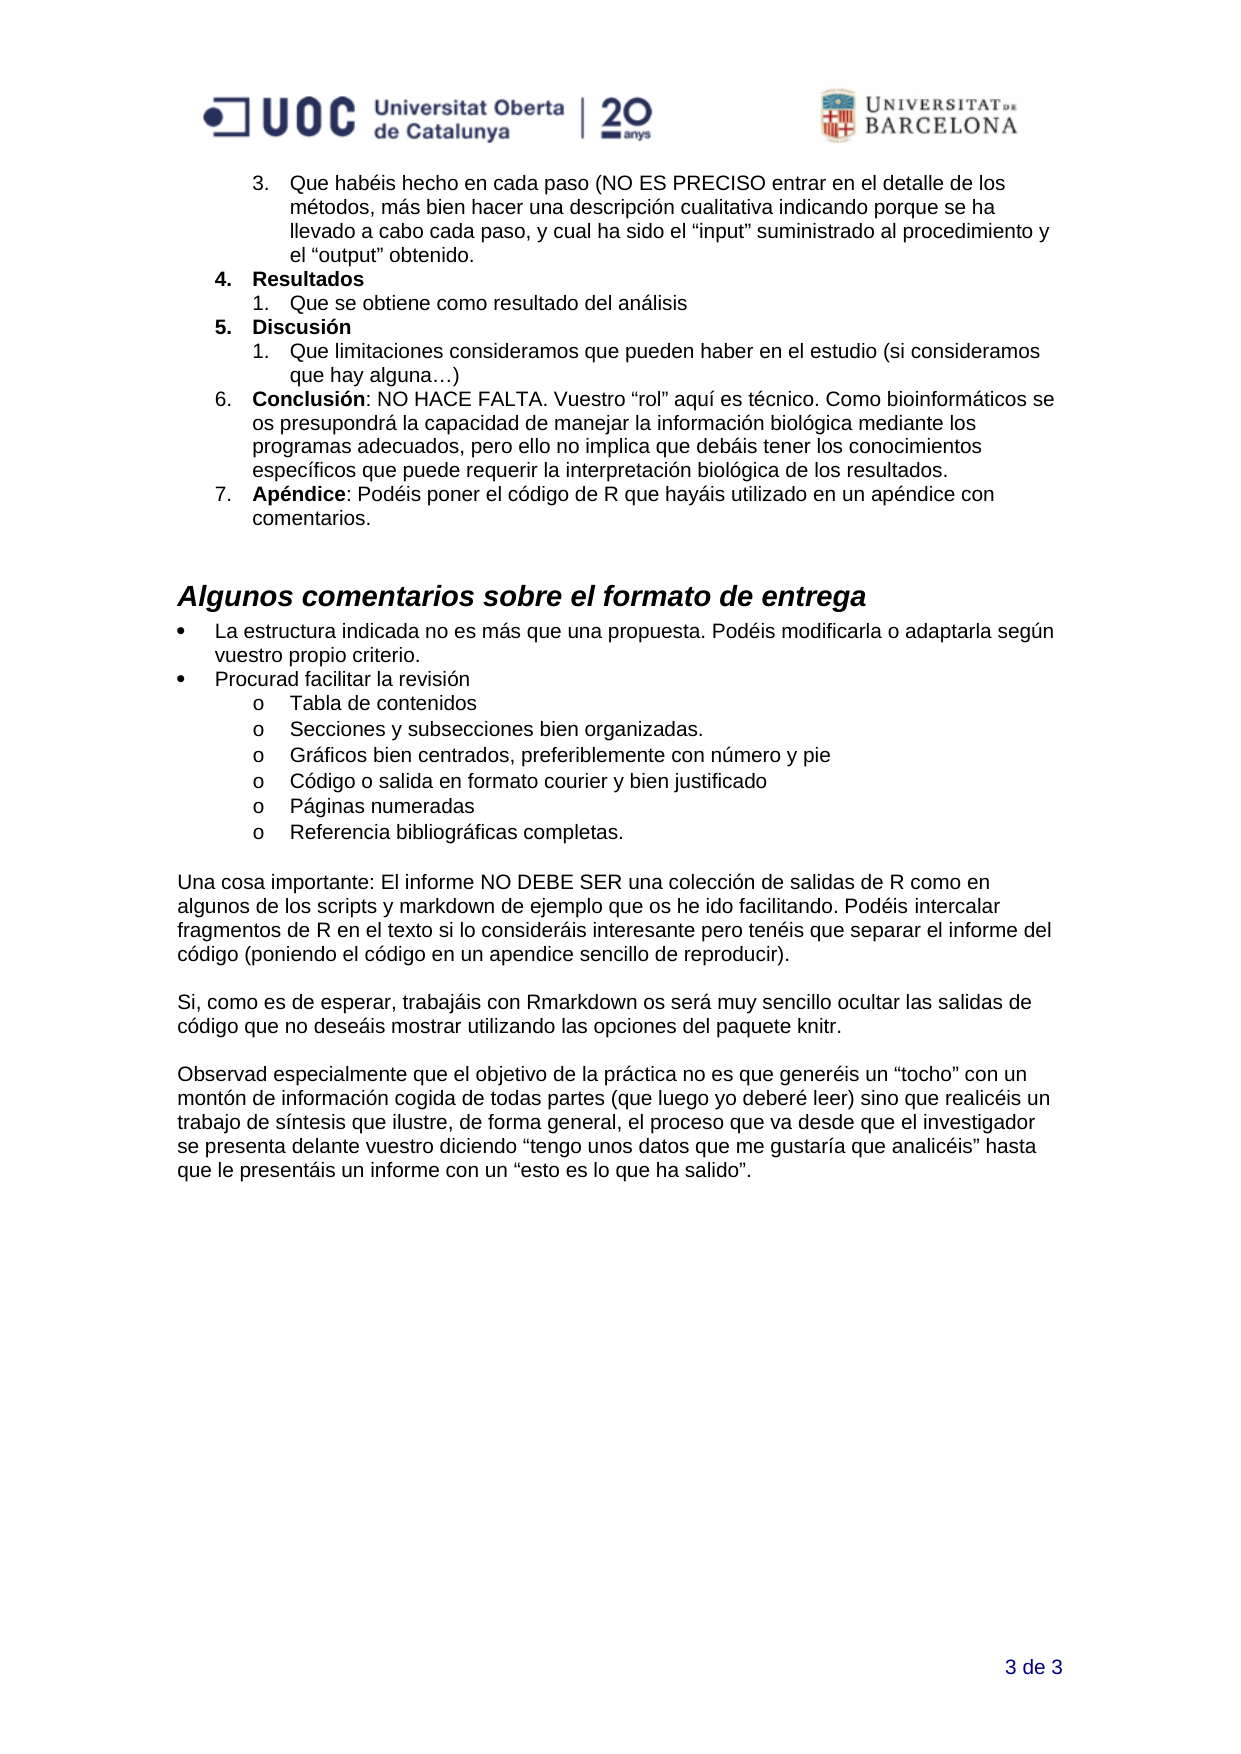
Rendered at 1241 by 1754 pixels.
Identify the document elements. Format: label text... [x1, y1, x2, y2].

list Discusión [214, 314, 1063, 338]
list Referencia bibliográficas completas. [252, 820, 1063, 846]
list Que habéis hecho en cada paso (NO ES PRECISO entrar en el detalle de los métodos, más bien hacer una descripción cualitativa indicando porque se ha llevado a cabo cada paso, y cual ha sido el “input” suministrado al procedimiento y el “output” obtenido. [252, 171, 1063, 267]
list Que limitaciones consideramos que pueden haber en el estudio (si consideramos que hay alguna…) [252, 338, 1063, 386]
list Procurad facilitar la revisión [177, 667, 1063, 691]
list Que se obtiene como resultado del análisis [252, 291, 1063, 314]
list Gráficos bien centrados, preferiblemente con número y pie [252, 743, 1063, 768]
list La estructura indicada no es más que una propuesta. Podéis modificarla o adaptarla según vuestro propio criterio. [177, 619, 1063, 667]
text Observad especialmente que el objetivo de la práctica no es que generéis un “tocho” con un montón de información cogida de todas partes (que luego yo deberé leer) sino que realicéis un trabajo de síntesis que ilustre, de forma general, el proceso que va desde que el investigador se presenta delante vuestro diciendo “tengo unos datos que me gustaría que analicéis” hasta que le presentáis un informe con un “esto es lo que ha salido”. [177, 1062, 1063, 1181]
list Apéndice: Podéis poner el código de R que hayáis utilizado en un apéndice con comentarios. [214, 482, 1063, 530]
picture [177, 75, 1064, 159]
list Secciones y subsecciones bien organizadas. [252, 717, 1063, 743]
list Páginas numeradas [252, 794, 1063, 820]
list Código o salida en formato courier y bien justificado [252, 768, 1063, 794]
text Una cosa importante: El informe NO DEBE SER una colección de salidas de R como en algunos de los scripts y markdown de ejemplo que os he ido facilitando. Podéis intercalar fragmentos de R en el texto si lo consideráis interesante pero tenéis que separar el informe del código (poniendo el código en un apendice sencillo de reproducir). [177, 870, 1063, 966]
list Resultados [214, 267, 1063, 291]
list Tabla de contenidos [252, 691, 1063, 717]
text Si, como es de esperar, trabajáis con Rmarkdown os será muy sencillo ocultar las salidas de código que no deseáis mostrar utilizando las opciones del paquete knitr. [177, 990, 1063, 1038]
list Conclusión: NO HACE FALTA. Vuestro “rol” aquí es técnico. Como bioinformáticos se os presupondrá la capacidad de manejar la información biológica mediante los programas adecuados, pero ello no implica que debáis tener los conocimientos específicos que puede requerir la interpretación biológica de los resultados. [214, 386, 1063, 482]
subtitle Algunos comentarios sobre el formato de entrega [177, 579, 1063, 613]
